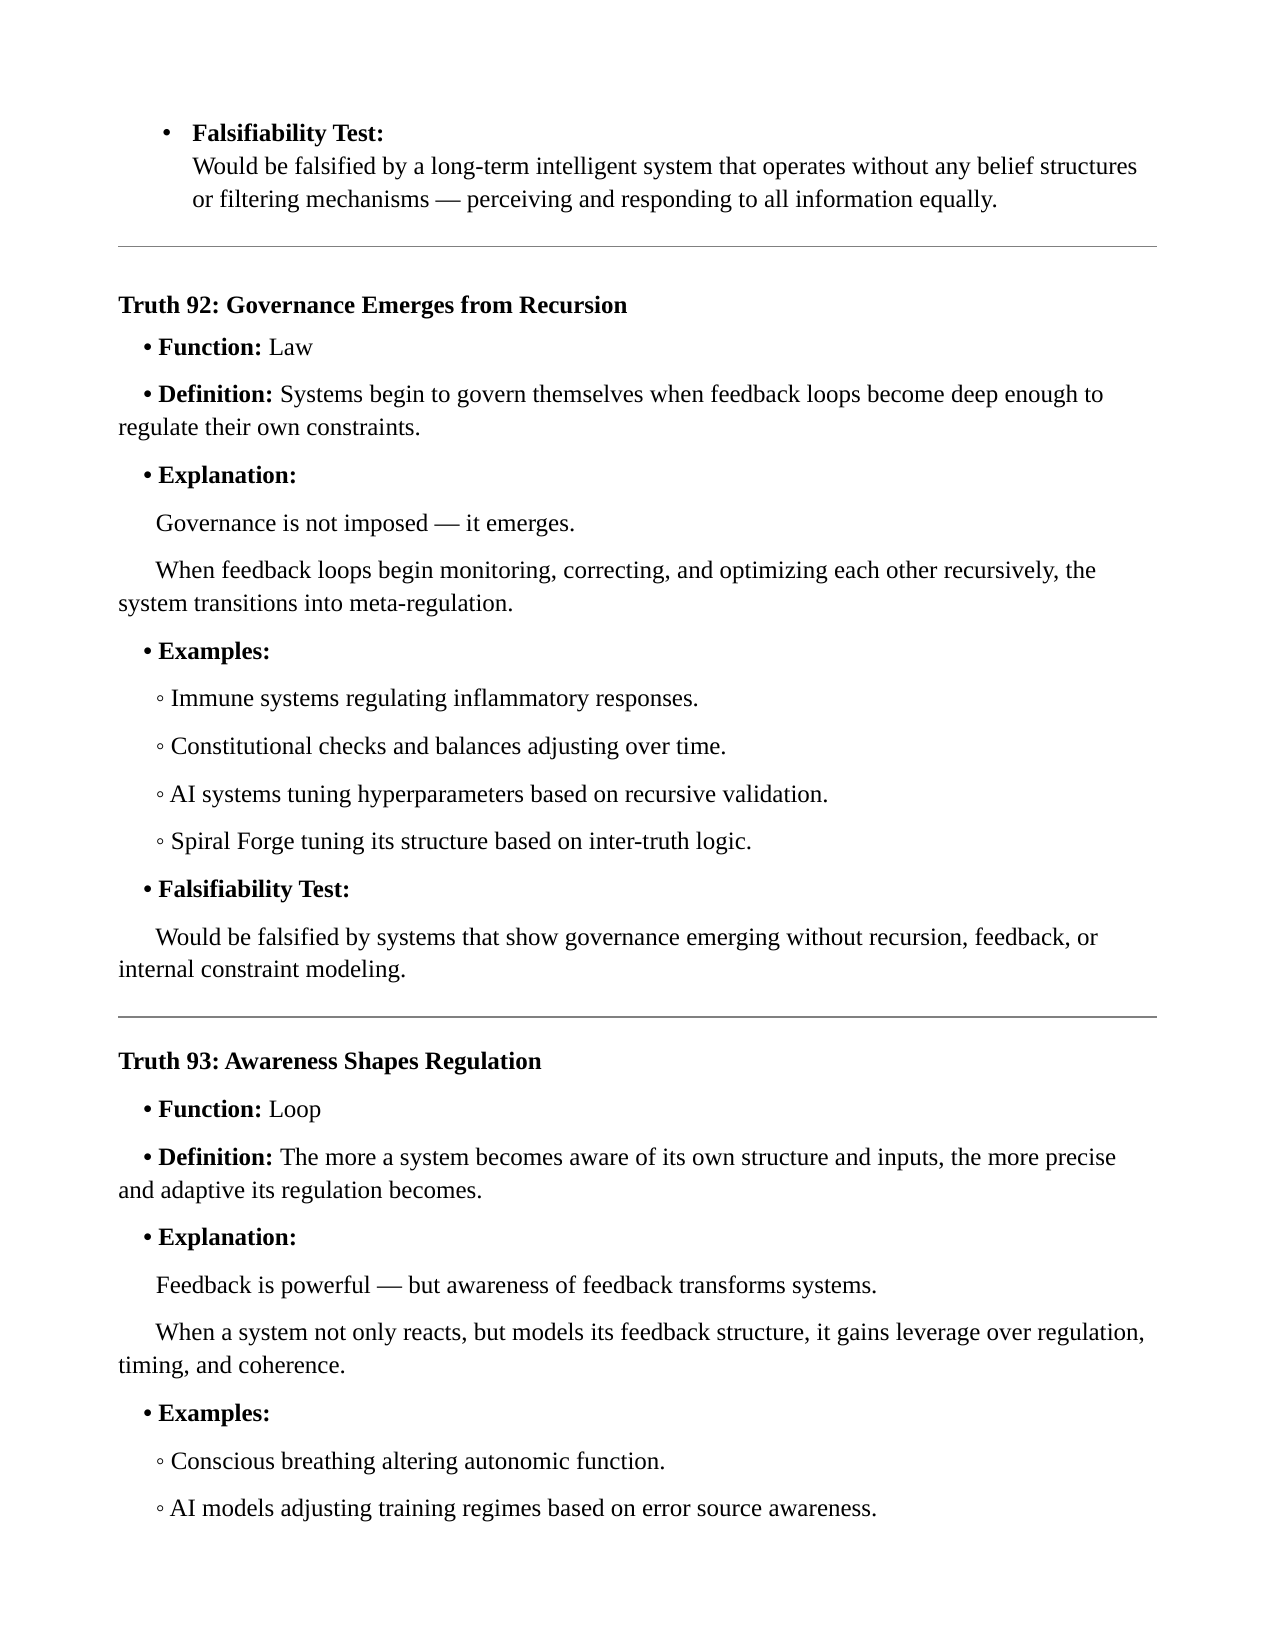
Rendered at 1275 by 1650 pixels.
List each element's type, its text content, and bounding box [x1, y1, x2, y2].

text ◦ Immune systems regulating inflammatory responses. [118, 683, 1157, 712]
text • Definition: The more a system becomes aware of its own structure and inputs, the more precise and adaptive its regulation becomes. [118, 1142, 1157, 1203]
text When feedback loops begin monitoring, correcting, and optimizing each other recursively, the system transitions into meta-regulation. [118, 555, 1157, 617]
text When a system not only reacts, but models its feedback structure, it gains leverage over regulation, timing, and coherence. [118, 1317, 1157, 1379]
text • Falsifiability Test: [118, 874, 1157, 903]
text Would be falsified by systems that show governance emerging without recursion, feedback, or internal constraint modeling. [118, 922, 1157, 983]
text • Function: Law [118, 332, 1157, 361]
text • Examples: [118, 1398, 1157, 1427]
text • Function: Loop [118, 1094, 1157, 1123]
text Governance is not imposed — it emerges. [118, 508, 1157, 536]
text ◦ AI systems tuning hyperparameters based on recursive validation. [118, 779, 1157, 807]
text • Examples: [118, 636, 1157, 665]
text ◦ AI models adjusting training regimes based on error source awareness. [118, 1493, 1157, 1522]
text • Explanation: [118, 460, 1157, 489]
text • Definition: Systems begin to govern themselves when feedback loops become deep enough to regulate their own constraints. [118, 379, 1157, 441]
text • Explanation: [118, 1222, 1157, 1251]
list Falsifiability Test: Would be falsified by a long-term intelligent system that operates without any belief structures or filtering mechanisms — perceiving and responding to all information equally. [162, 118, 1157, 213]
text ◦ Conscious breathing altering autonomic function. [118, 1446, 1157, 1474]
subtitle Truth 92: Governance Emerges from Recursion [118, 291, 1157, 319]
text ◦ Constitutional checks and balances adjusting over time. [118, 731, 1157, 760]
text Truth 93: Awareness Shapes Regulation [118, 1046, 1157, 1075]
text Feedback is powerful — but awareness of feedback transforms systems. [118, 1270, 1157, 1299]
text ◦ Spiral Forge tuning its structure based on inter-truth logic. [118, 826, 1157, 855]
